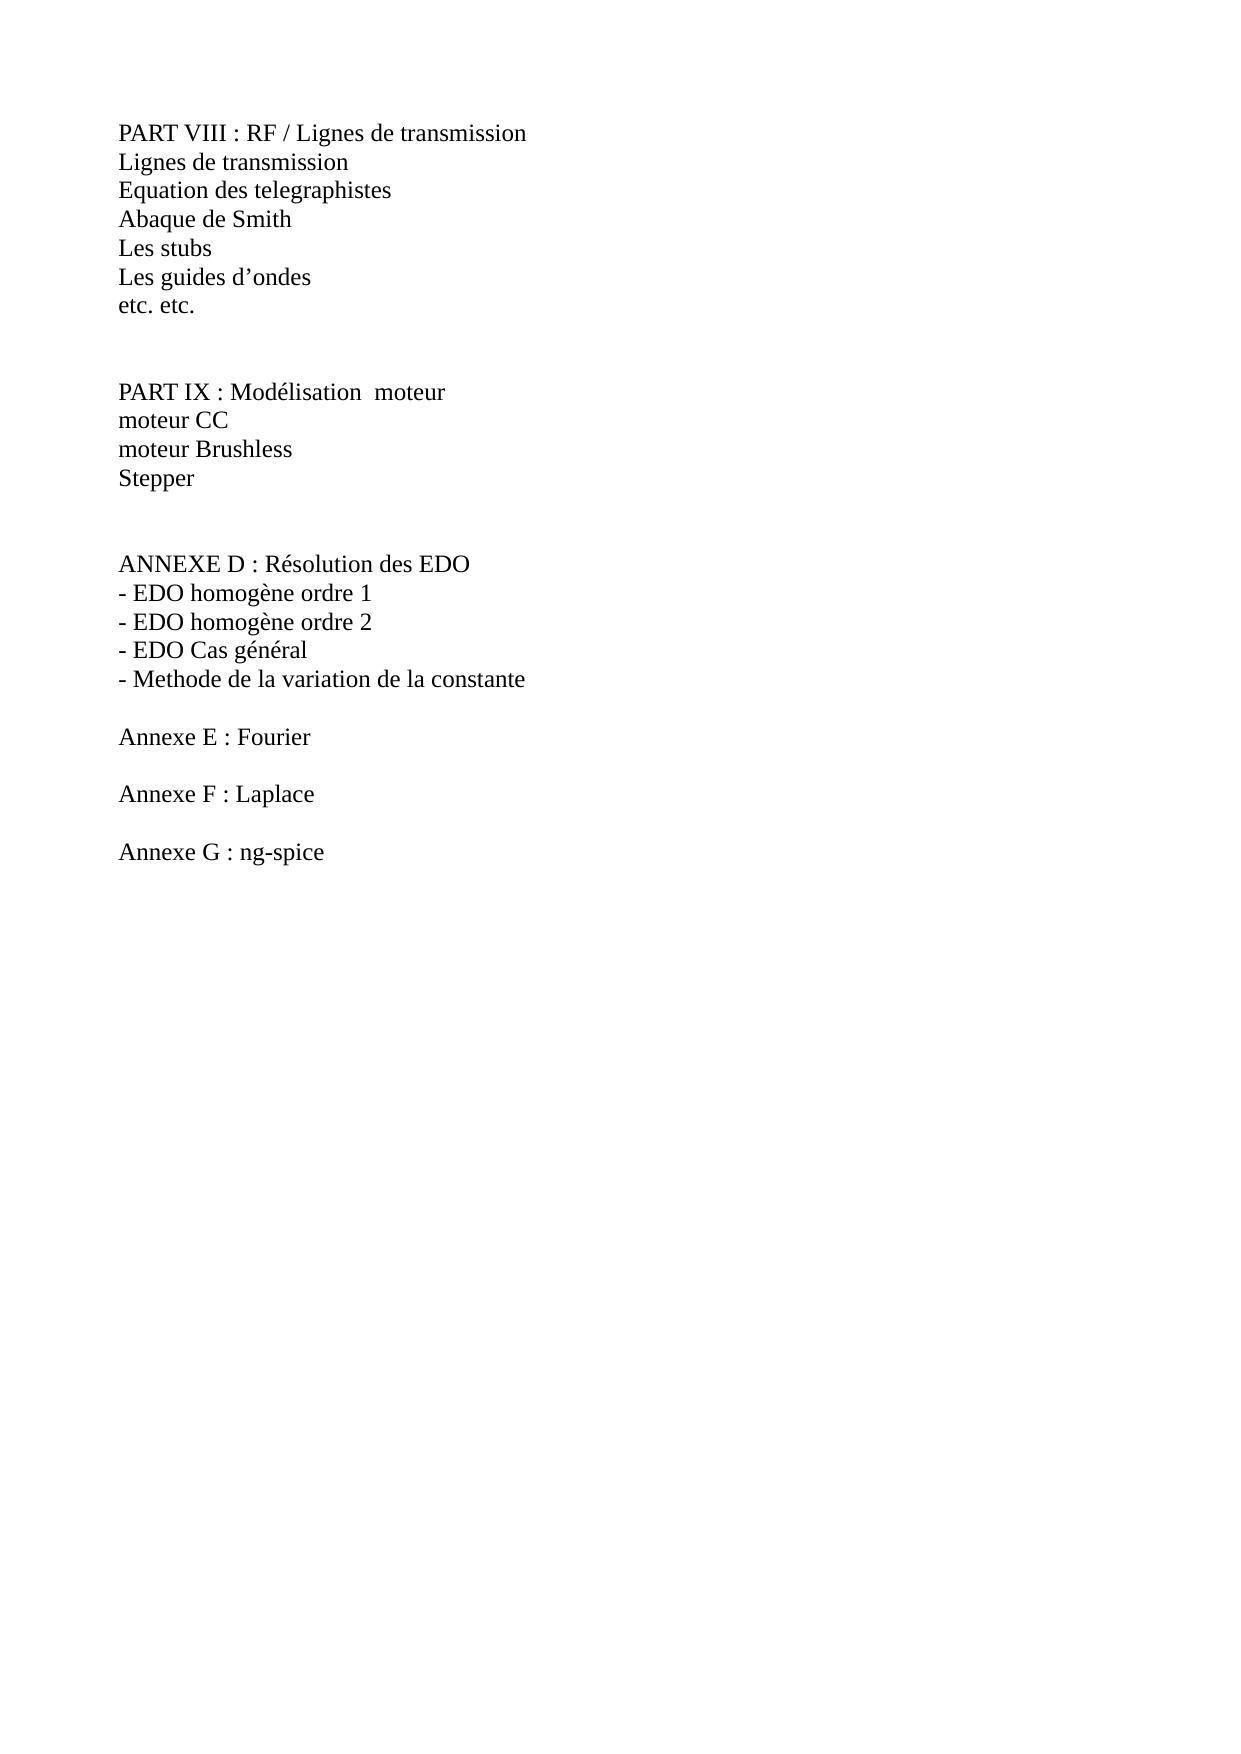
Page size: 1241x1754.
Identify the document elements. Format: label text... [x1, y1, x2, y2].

text etc. etc. [118, 291, 1122, 319]
text - EDO Cas général [118, 636, 1122, 664]
text Stepper [118, 463, 1122, 492]
text PART VIII : RF / Lignes de transmission [118, 118, 1122, 147]
text moteur CC [118, 406, 1122, 434]
text Annexe E : Fourier [118, 722, 1122, 751]
text moteur Brushless [118, 434, 1122, 463]
text - EDO homogène ordre 2 [118, 607, 1122, 636]
text Equation des telegraphistes [118, 176, 1122, 204]
text Annexe G : ng-spice [118, 837, 1122, 866]
text Annexe F : Laplace [118, 779, 1122, 808]
text Les guides d’ondes [118, 262, 1122, 291]
text Abaque de Smith [118, 204, 1122, 233]
text - Methode de la variation de la constante [118, 664, 1122, 693]
text - EDO homogène ordre 1 [118, 578, 1122, 607]
text Lignes de transmission [118, 147, 1122, 176]
text PART IX : Modélisation moteur [118, 377, 1122, 406]
text Les stubs [118, 233, 1122, 262]
text ANNEXE D : Résolution des EDO [118, 549, 1122, 578]
